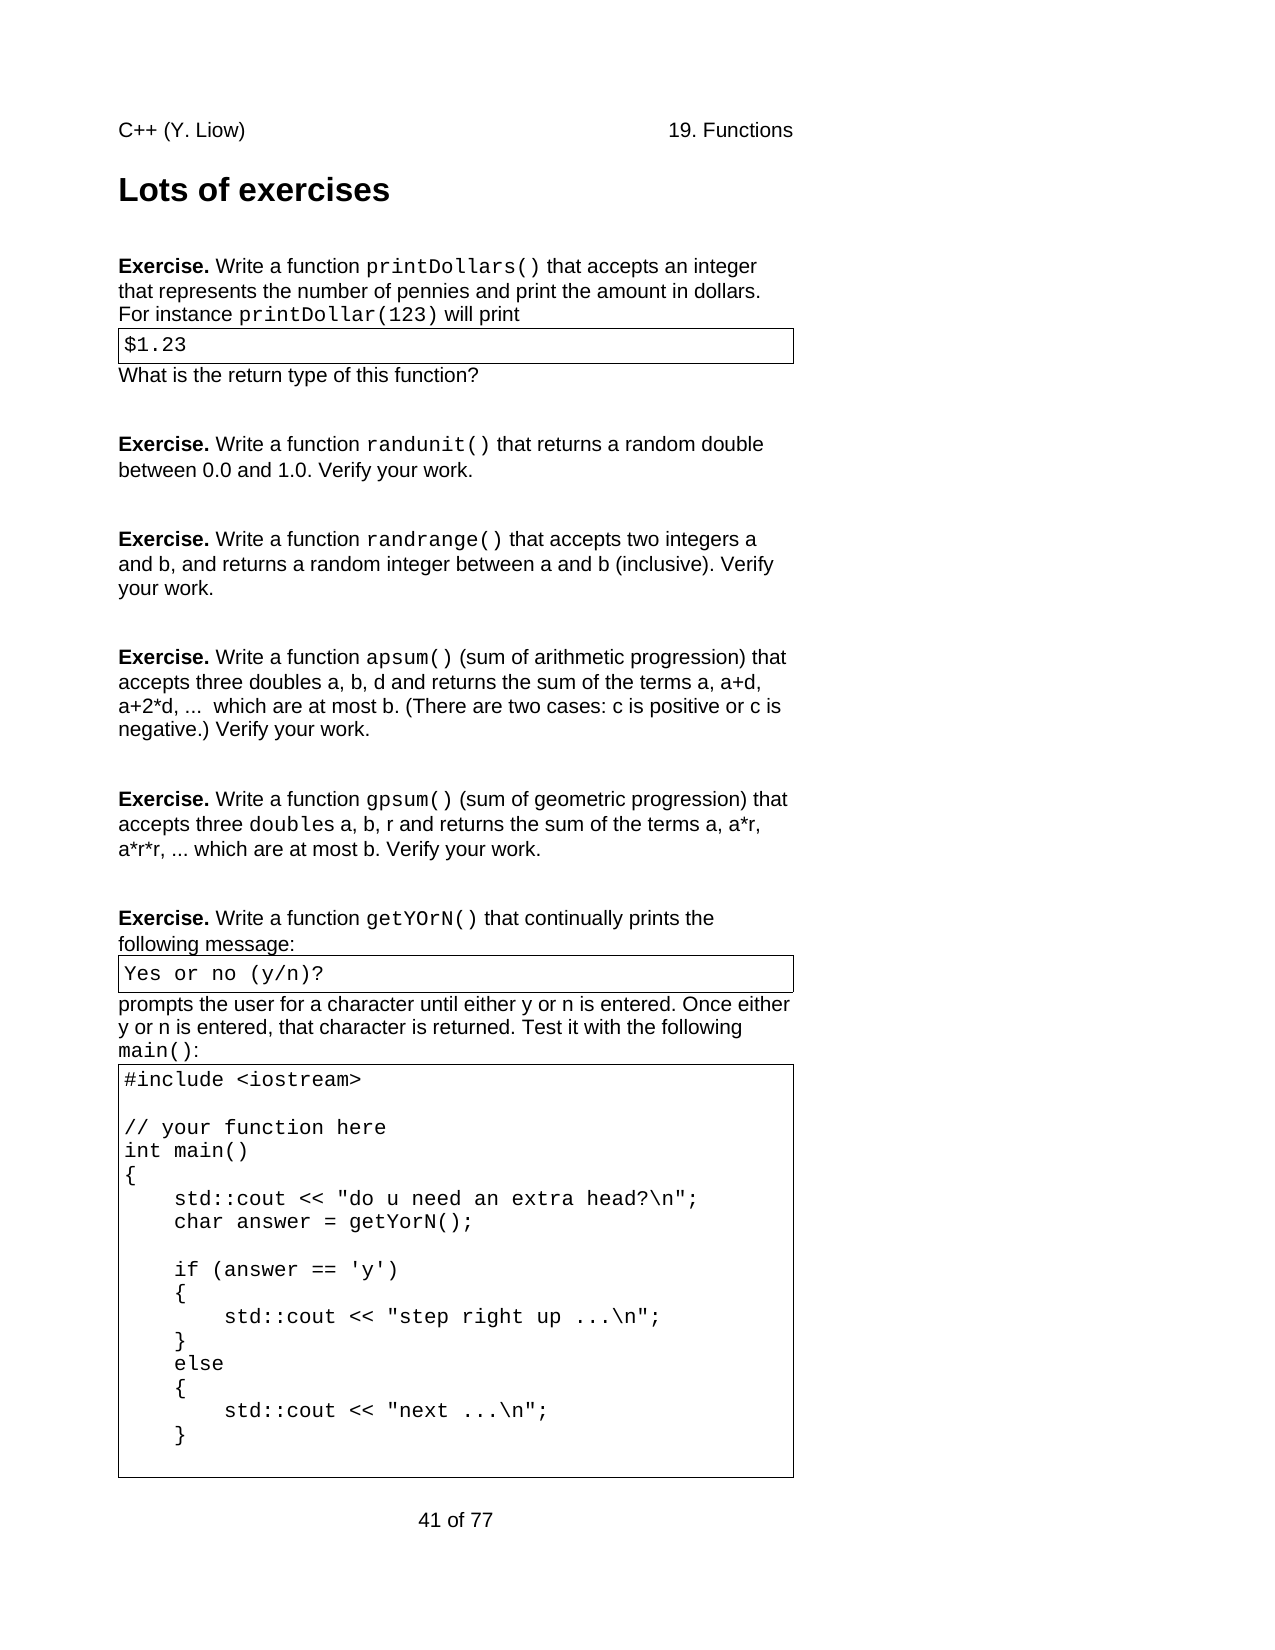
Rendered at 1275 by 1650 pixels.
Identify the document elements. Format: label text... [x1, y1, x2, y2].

text Exercise. Write a function randrange() that accepts two integers a and b, and returns a random integer between a and b (inclusive). Verify your work. [118, 528, 793, 599]
table_header #include <iostream> // your function here int main() { std::cout << "do u need an extra head?\n"; char answer = getYorN(); if (answer == 'y') { std::cout << "step right up ...\n"; } else { std::cout << "next ...\n"; } [119, 1065, 793, 1477]
text Exercise. Write a function randunit() that returns a random double between 0.0 and 1.0. Verify your work. [118, 433, 793, 481]
text Exercise. Write a function apsum() (sum of arithmetic progression) that accepts three doubles a, b, d and returns the sum of the terms a, a+d, a+2*d, ... which are at most b. (There are two cases: c is positive or c is negative.) Verify your work. [118, 646, 793, 741]
text Lots of exercises [118, 171, 793, 208]
text What is the return type of this function? [118, 364, 793, 387]
table_header $1.23 [119, 329, 793, 363]
text prompts the user for a character until either y or n is entered. Once either y or n is entered, that character is returned. Test it with the following main(): [118, 993, 793, 1064]
text Exercise. Write a function gpsum() (sum of geometric progression) that accepts three doubles a, b, r and returns the sum of the terms a, a*r, a*r*r, ... which are at most b. Verify your work. [118, 787, 793, 861]
text Exercise. Write a function printDollars() that accepts an integer that represents the number of pennies and print the amount in dollars. For instance printDollar(123) will print [118, 254, 793, 328]
table_header Yes or no (y/n)? [119, 956, 793, 992]
text Exercise. Write a function getYOrN() that continually prints the following message: [118, 907, 793, 955]
